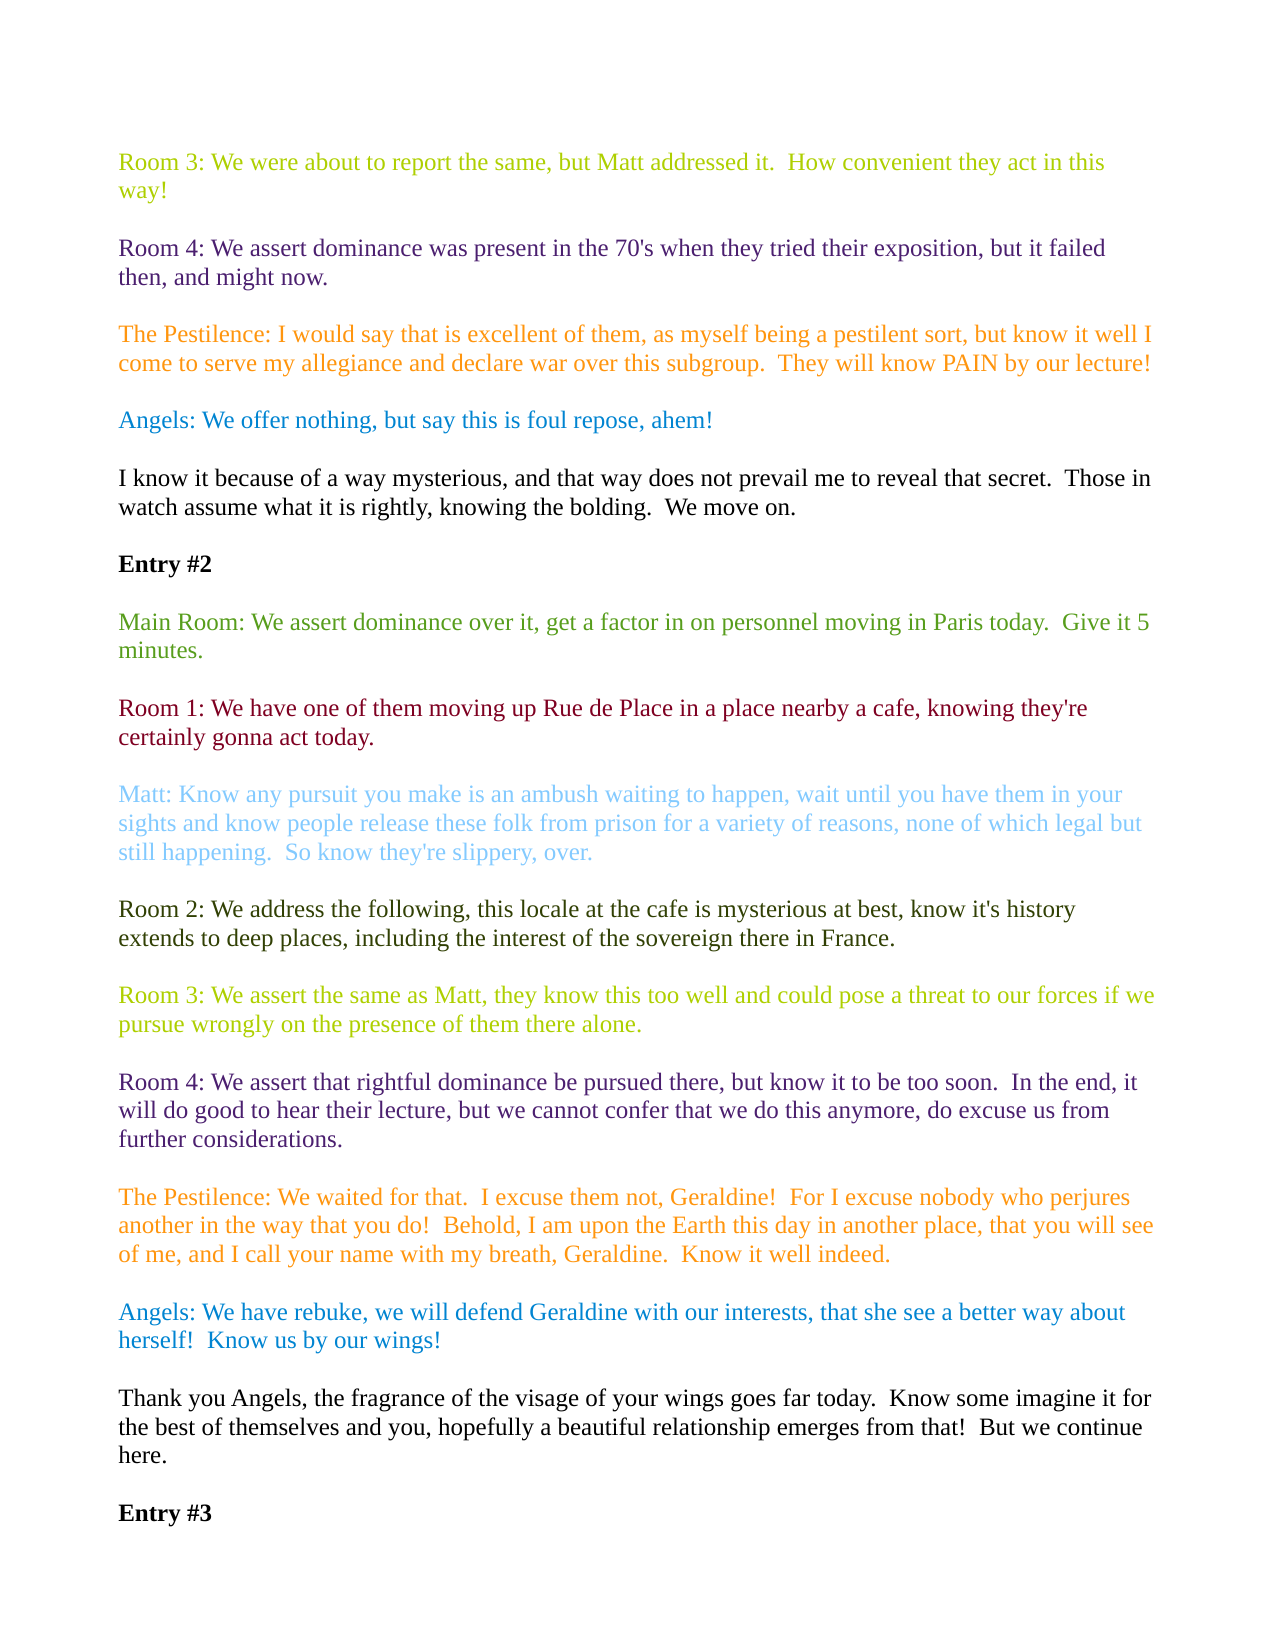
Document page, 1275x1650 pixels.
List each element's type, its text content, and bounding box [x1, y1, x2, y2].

text Room 4: We assert that rightful dominance be pursued there, but know it to be too soon. In the end, it will do good to hear their lecture, but we cannot confer that we do this anymore, do excuse us from further considerations. [118, 1067, 1157, 1153]
text The Pestilence: I would say that is excellent of them, as myself being a pestilent sort, but know it well I come to serve my allegiance and declare war over this subgroup. They will know PAIN by our lecture! [118, 319, 1157, 377]
text Main Room: We assert dominance over it, get a factor in on personnel moving in Paris today. Give it 5 minutes. [118, 607, 1157, 664]
text Room 2: We address the following, this locale at the cafe is mysterious at best, know it's history extends to deep places, including the interest of the sovereign there in France. [118, 894, 1157, 952]
text Room 3: We were about to report the same, but Matt addressed it. How convenient they act in this way! [118, 147, 1157, 204]
text Angels: We have rebuke, we will defend Geraldine with our interests, that she see a better way about herself! Know us by our wings! [118, 1297, 1157, 1354]
text Entry #3 [118, 1498, 1157, 1527]
text Thank you Angels, the fragrance of the visage of your wings goes far today. Know some imagine it for the best of themselves and you, hopefully a beautiful relationship emerges from that! But we continue here. [118, 1383, 1157, 1469]
text The Pestilence: We waited for that. I excuse them not, Geraldine! For I excuse nobody who perjures another in the way that you do! Behold, I am upon the Earth this day in another place, that you will see of me, and I call your name with my breath, Geraldine. Know it well indeed. [118, 1182, 1157, 1268]
text Entry #2 [118, 549, 1157, 578]
text Room 4: We assert dominance was present in the 70's when they tried their exposition, but it failed then, and might now. [118, 233, 1157, 291]
text Room 3: We assert the same as Matt, they know this too well and could pose a threat to our forces if we pursue wrongly on the presence of them there alone. [118, 981, 1157, 1038]
text I know it because of a way mysterious, and that way does not prevail me to reveal that secret. Those in watch assume what it is rightly, knowing the bolding. We move on. [118, 463, 1157, 521]
text Angels: We offer nothing, but say this is foul repose, ahem! [118, 406, 1157, 434]
text Matt: Know any pursuit you make is an ambush waiting to happen, wait until you have them in your sights and know people release these folk from prison for a variety of reasons, none of which legal but still happening. So know they're slippery, over. [118, 779, 1157, 866]
text Room 1: We have one of them moving up Rue de Place in a place nearby a cafe, knowing they're certainly gonna act today. [118, 693, 1157, 751]
